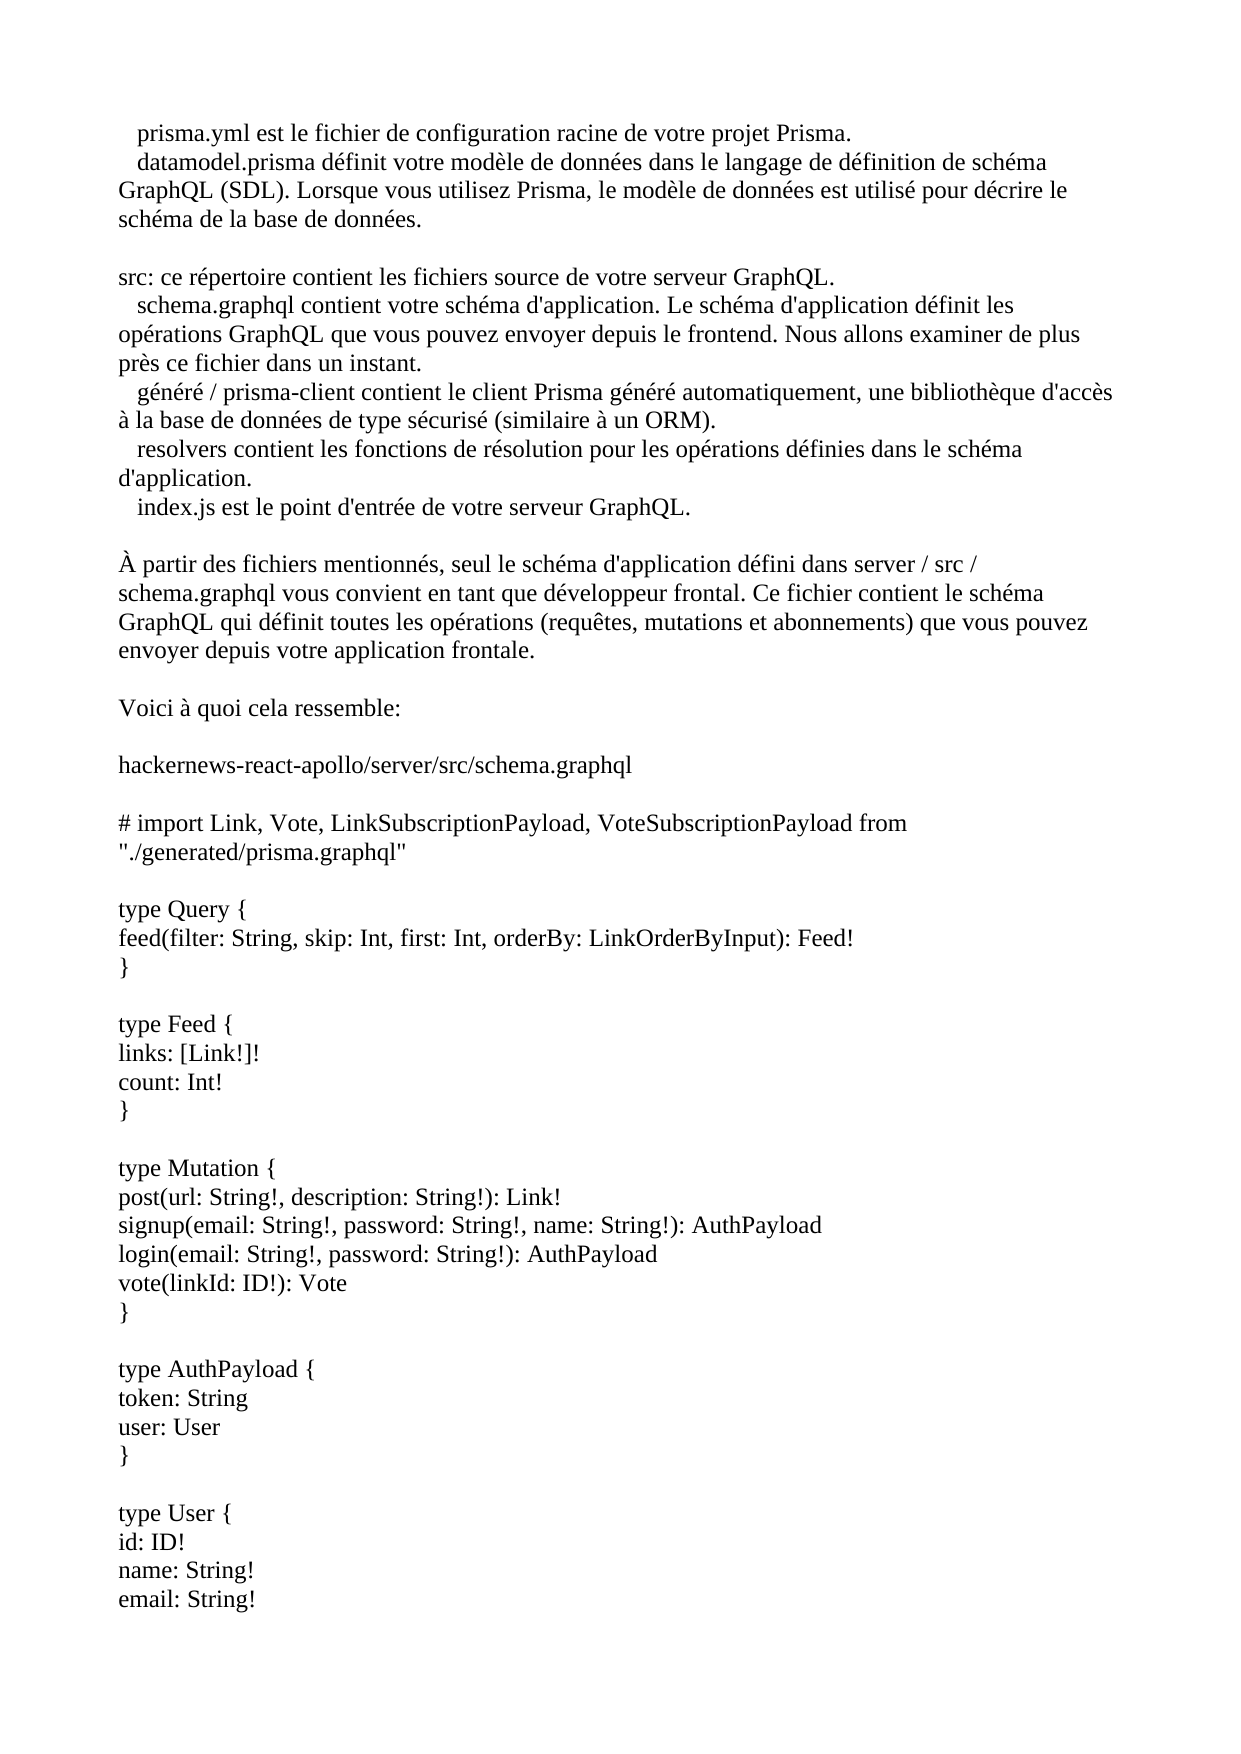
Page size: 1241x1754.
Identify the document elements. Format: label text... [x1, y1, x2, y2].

text user: User [118, 1412, 1122, 1441]
text } [118, 1297, 1122, 1326]
text type AuthPayload { [118, 1354, 1122, 1383]
text post(url: String!, description: String!): Link! [118, 1182, 1122, 1211]
text hackernews-react-apollo/server/src/schema.graphql [118, 751, 1122, 779]
text vote(linkId: ID!): Vote [118, 1268, 1122, 1297]
text type Feed { [118, 1009, 1122, 1038]
text signup(email: String!, password: String!, name: String!): AuthPayload [118, 1211, 1122, 1239]
text resolvers contient les fonctions de résolution pour les opérations définies dans le schéma d'application. [118, 434, 1122, 492]
text À partir des fichiers mentionnés, seul le schéma d'application défini dans server / src / schema.graphql vous convient en tant que développeur frontal. Ce fichier contient le schéma GraphQL qui définit toutes les opérations (requêtes, mutations et abonnements) que vous pouvez envoyer depuis votre application frontale. [118, 549, 1122, 664]
text token: String [118, 1383, 1122, 1412]
text datamodel.prisma définit votre modèle de données dans le langage de définition de schéma GraphQL (SDL). Lorsque vous utilisez Prisma, le modèle de données est utilisé pour décrire le schéma de la base de données. [118, 147, 1122, 233]
text Voici à quoi cela ressemble: [118, 693, 1122, 722]
text name: String! [118, 1556, 1122, 1584]
text type Mutation { [118, 1153, 1122, 1182]
text email: String! [118, 1584, 1122, 1613]
text } [118, 1096, 1122, 1124]
text feed(filter: String, skip: Int, first: Int, orderBy: LinkOrderByInput): Feed! [118, 923, 1122, 952]
text src: ce répertoire contient les fichiers source de votre serveur GraphQL. [118, 262, 1122, 291]
text count: Int! [118, 1067, 1122, 1096]
text login(email: String!, password: String!): AuthPayload [118, 1239, 1122, 1268]
text type User { [118, 1498, 1122, 1527]
text généré / prisma-client contient le client Prisma généré automatiquement, une bibliothèque d'accès à la base de données de type sécurisé (similaire à un ORM). [118, 377, 1122, 434]
text id: ID! [118, 1527, 1122, 1556]
text } [118, 952, 1122, 981]
text type Query { [118, 894, 1122, 923]
text links: [Link!]! [118, 1038, 1122, 1067]
text prisma.yml est le fichier de configuration racine de votre projet Prisma. [118, 118, 1122, 147]
text index.js est le point d'entrée de votre serveur GraphQL. [118, 492, 1122, 521]
text # import Link, Vote, LinkSubscriptionPayload, VoteSubscriptionPayload from "./generated/prisma.graphql" [118, 808, 1122, 866]
text } [118, 1441, 1122, 1469]
text schema.graphql contient votre schéma d'application. Le schéma d'application définit les opérations GraphQL que vous pouvez envoyer depuis le frontend. Nous allons examiner de plus près ce fichier dans un instant. [118, 291, 1122, 377]
